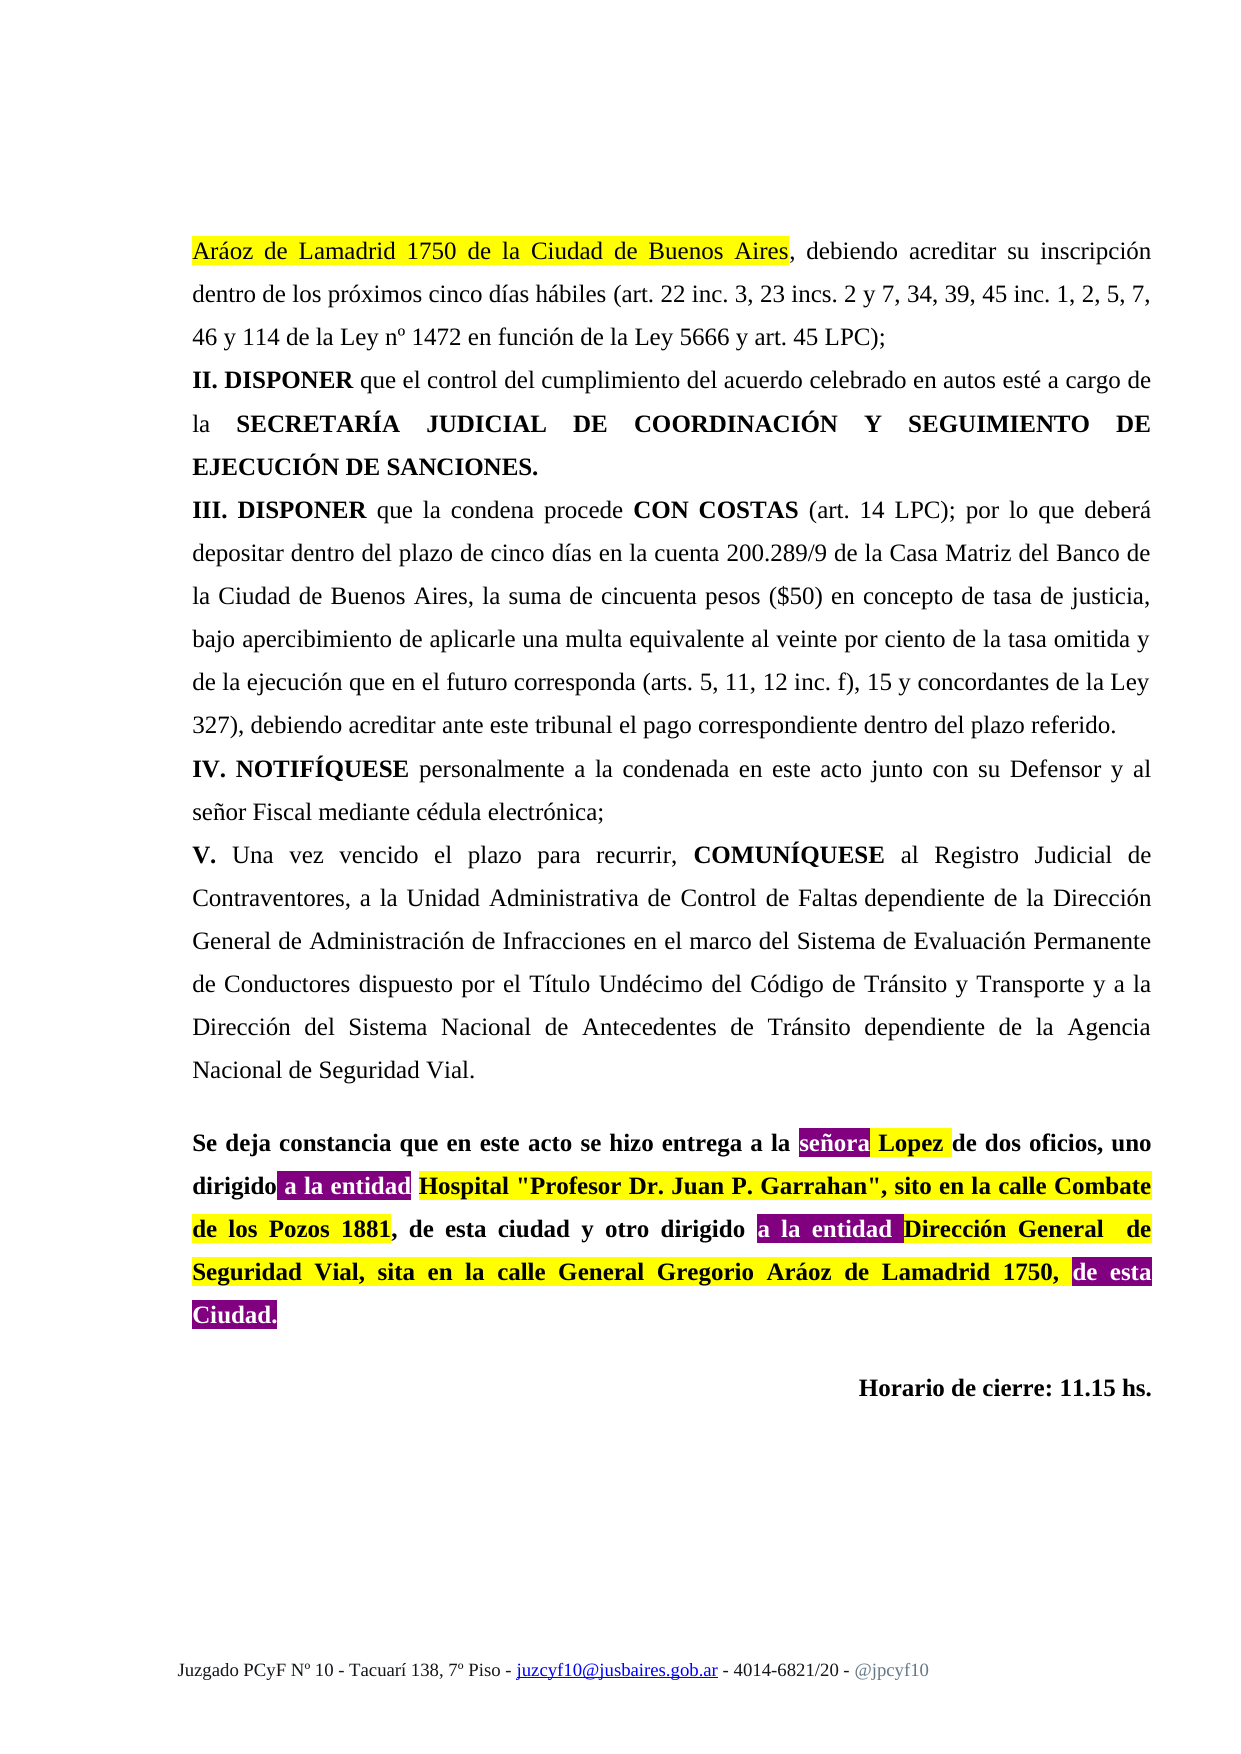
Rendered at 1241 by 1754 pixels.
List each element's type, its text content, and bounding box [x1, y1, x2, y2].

text II. DISPONER que el control del cumplimiento del acuerdo celebrado en autos esté a cargo de la SECRETARÍA JUDICIAL DE COORDINACIÓN Y SEGUIMIENTO DE EJECUCIÓN DE SANCIONES. [192, 366, 1152, 481]
text Aráoz de Lamadrid 1750 de la Ciudad de Buenos Aires, debiendo acreditar su inscripción dentro de los próximos cinco días hábiles (art. 22 inc. 3, 23 incs. 2 y 7, 34, 39, 45 inc. 1, 2, 5, 7, 46 y 114 de la Ley nº 1472 en función de la Ley 5666 y art. 45 LPC); [192, 236, 1152, 351]
text V. Una vez vencido el plazo para recurrir, COMUNÍQUESE al Registro Judicial de Contraventores, a la Unidad Administrativa de Control de Faltas dependiente de la Dirección General de Administración de Infracciones en el marco del Sistema de Evaluación Permanente de Conductores dispuesto por el Título Undécimo del Código de Tránsito y Transporte y a la Dirección del Sistema Nacional de Antecedentes de Tránsito dependiente de la Agencia Nacional de Seguridad Vial. [192, 840, 1152, 1084]
text Se deja constancia que en este acto se hizo entrega a la señora Lopez de dos oficios, uno dirigido a la entidad Hospital "Profesor Dr. Juan P. Garrahan", sito en la calle Combate de los Pozos 1881, de esta ciudad y otro dirigido a la entidad Dirección General de Seguridad Vial, sita en la calle General Gregorio Aráoz de Lamadrid 1750, de esta Ciudad. [192, 1128, 1152, 1329]
text Horario de cierre: 11.15 hs. [192, 1373, 1152, 1401]
text III. DISPONER que la condena procede CON COSTAS (art. 14 LPC); por lo que deberá depositar dentro del plazo de cinco días en la cuenta 200.289/9 de la Casa Matriz del Banco de la Ciudad de Buenos Aires, la suma de cincuenta pesos ($50) en concepto de tasa de justicia, bajo apercibimiento de aplicarle una multa equivalente al veinte por ciento de la tasa omitida y de la ejecución que en el futuro corresponda (arts. 5, 11, 12 inc. f), 15 y concordantes de la Ley 327), debiendo acreditar ante este tribunal el pago correspondiente dentro del plazo referido. [192, 495, 1152, 739]
text IV. NOTIFÍQUESE personalmente a la condenada en este acto junto con su Defensor y al señor Fiscal mediante cédula electrónica; [192, 754, 1152, 826]
